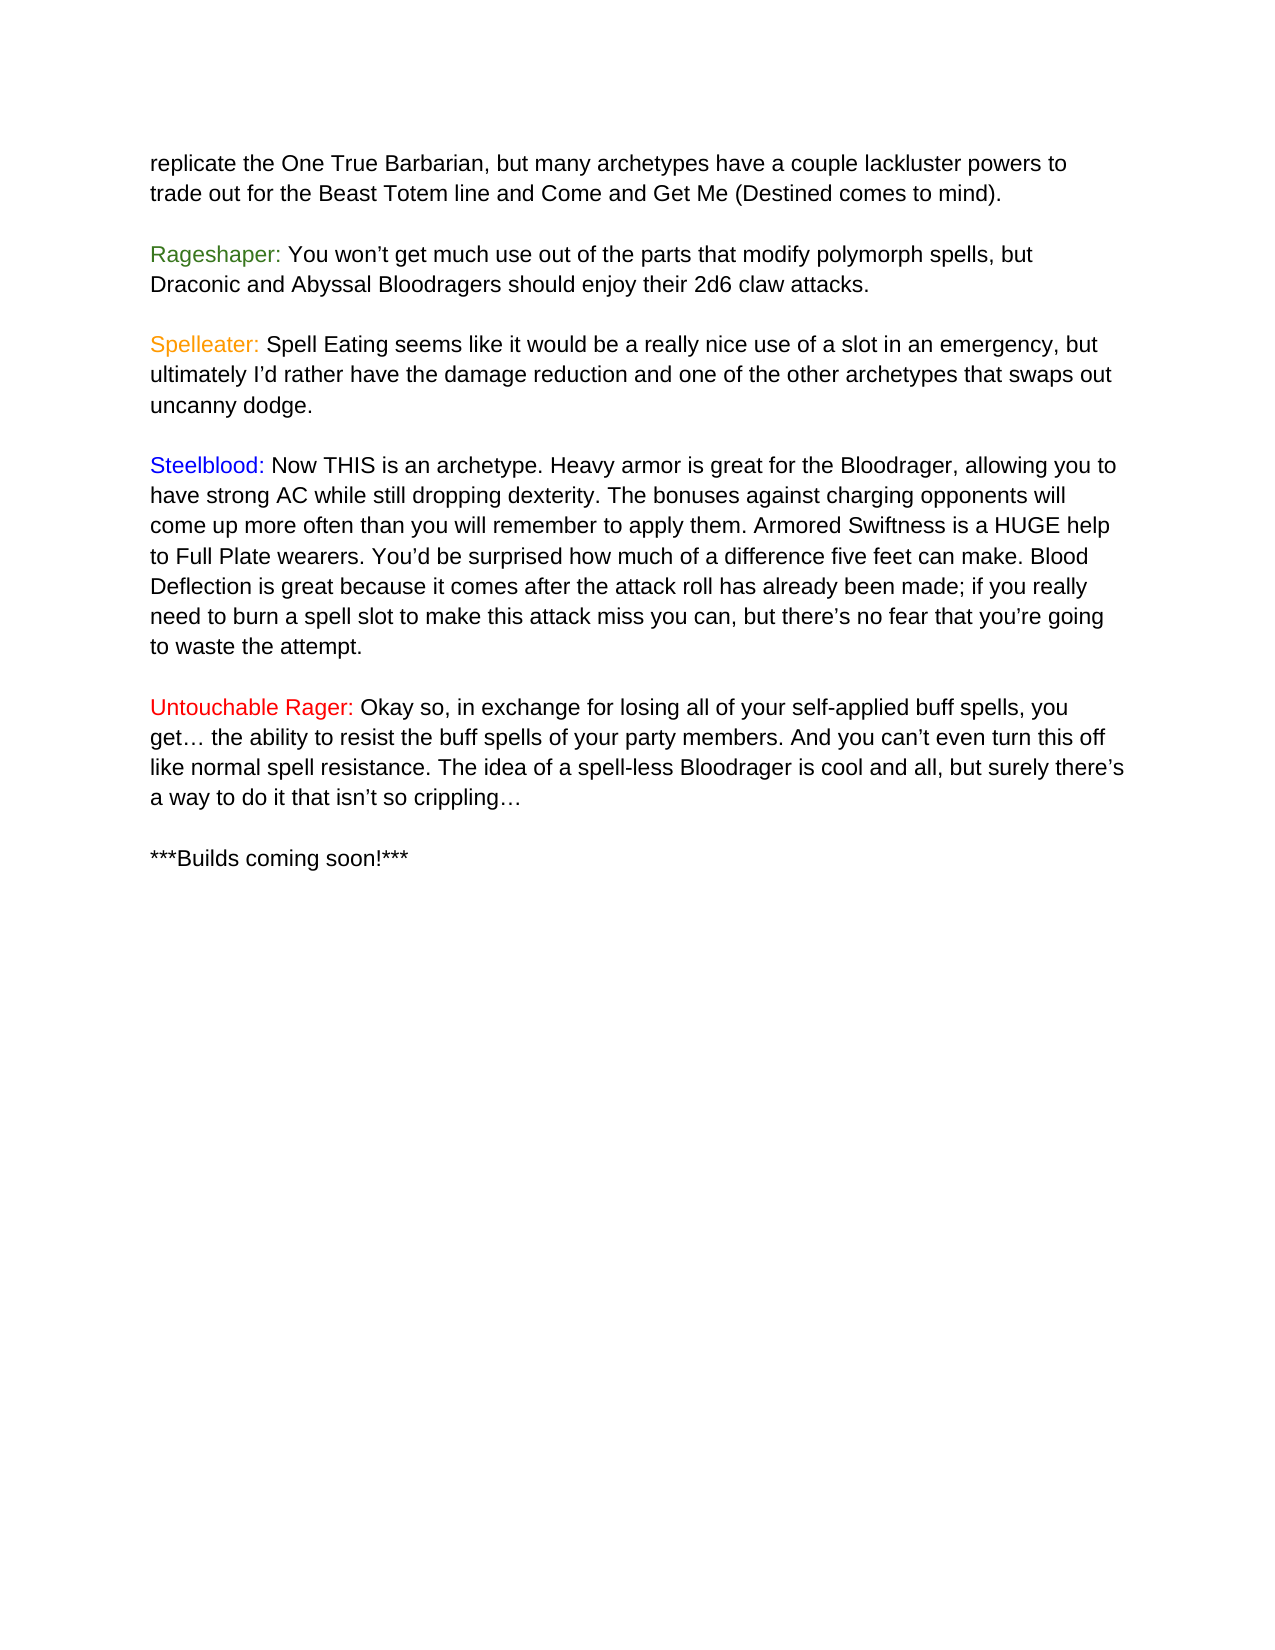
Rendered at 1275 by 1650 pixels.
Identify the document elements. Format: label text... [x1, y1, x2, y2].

text replicate the One True Barbarian, but many archetypes have a couple lackluster powers to trade out for the Beast Totem line and Come and Get Me (Destined comes to mind). [150, 150, 1125, 207]
text Steelblood: Now THIS is an archetype. Heavy armor is great for the Bloodrager, allowing you to have strong AC while still dropping dexterity. The bonuses against charging opponents will come up more often than you will remember to apply them. Armored Swiftness is a HUGE help to Full Plate wearers. You’d be surprised how much of a difference five feet can make. Blood Deflection is great because it comes after the attack roll has already been made; if you really need to burn a spell slot to make this attack miss you can, but there’s no fear that you’re going to waste the attempt. [150, 452, 1125, 660]
text Spelleater: Spell Eating seems like it would be a really nice use of a slot in an emergency, but ultimately I’d rather have the damage reduction and one of the other archetypes that swaps out uncanny dodge. [150, 331, 1125, 418]
text Untouchable Rager: Okay so, in exchange for losing all of your self-applied buff spells, you get… the ability to resist the buff spells of your party members. And you can’t even turn this off like normal spell resistance. The idea of a spell-less Bloodrager is cool and all, but surely there’s a way to do it that isn’t so crippling… [150, 694, 1125, 811]
text Rageshaper: You won’t get much use out of the parts that modify polymorph spells, but Draconic and Abyssal Bloodragers should enjoy their 2d6 claw attacks. [150, 241, 1125, 297]
text ***Builds coming soon!*** [150, 845, 1125, 871]
